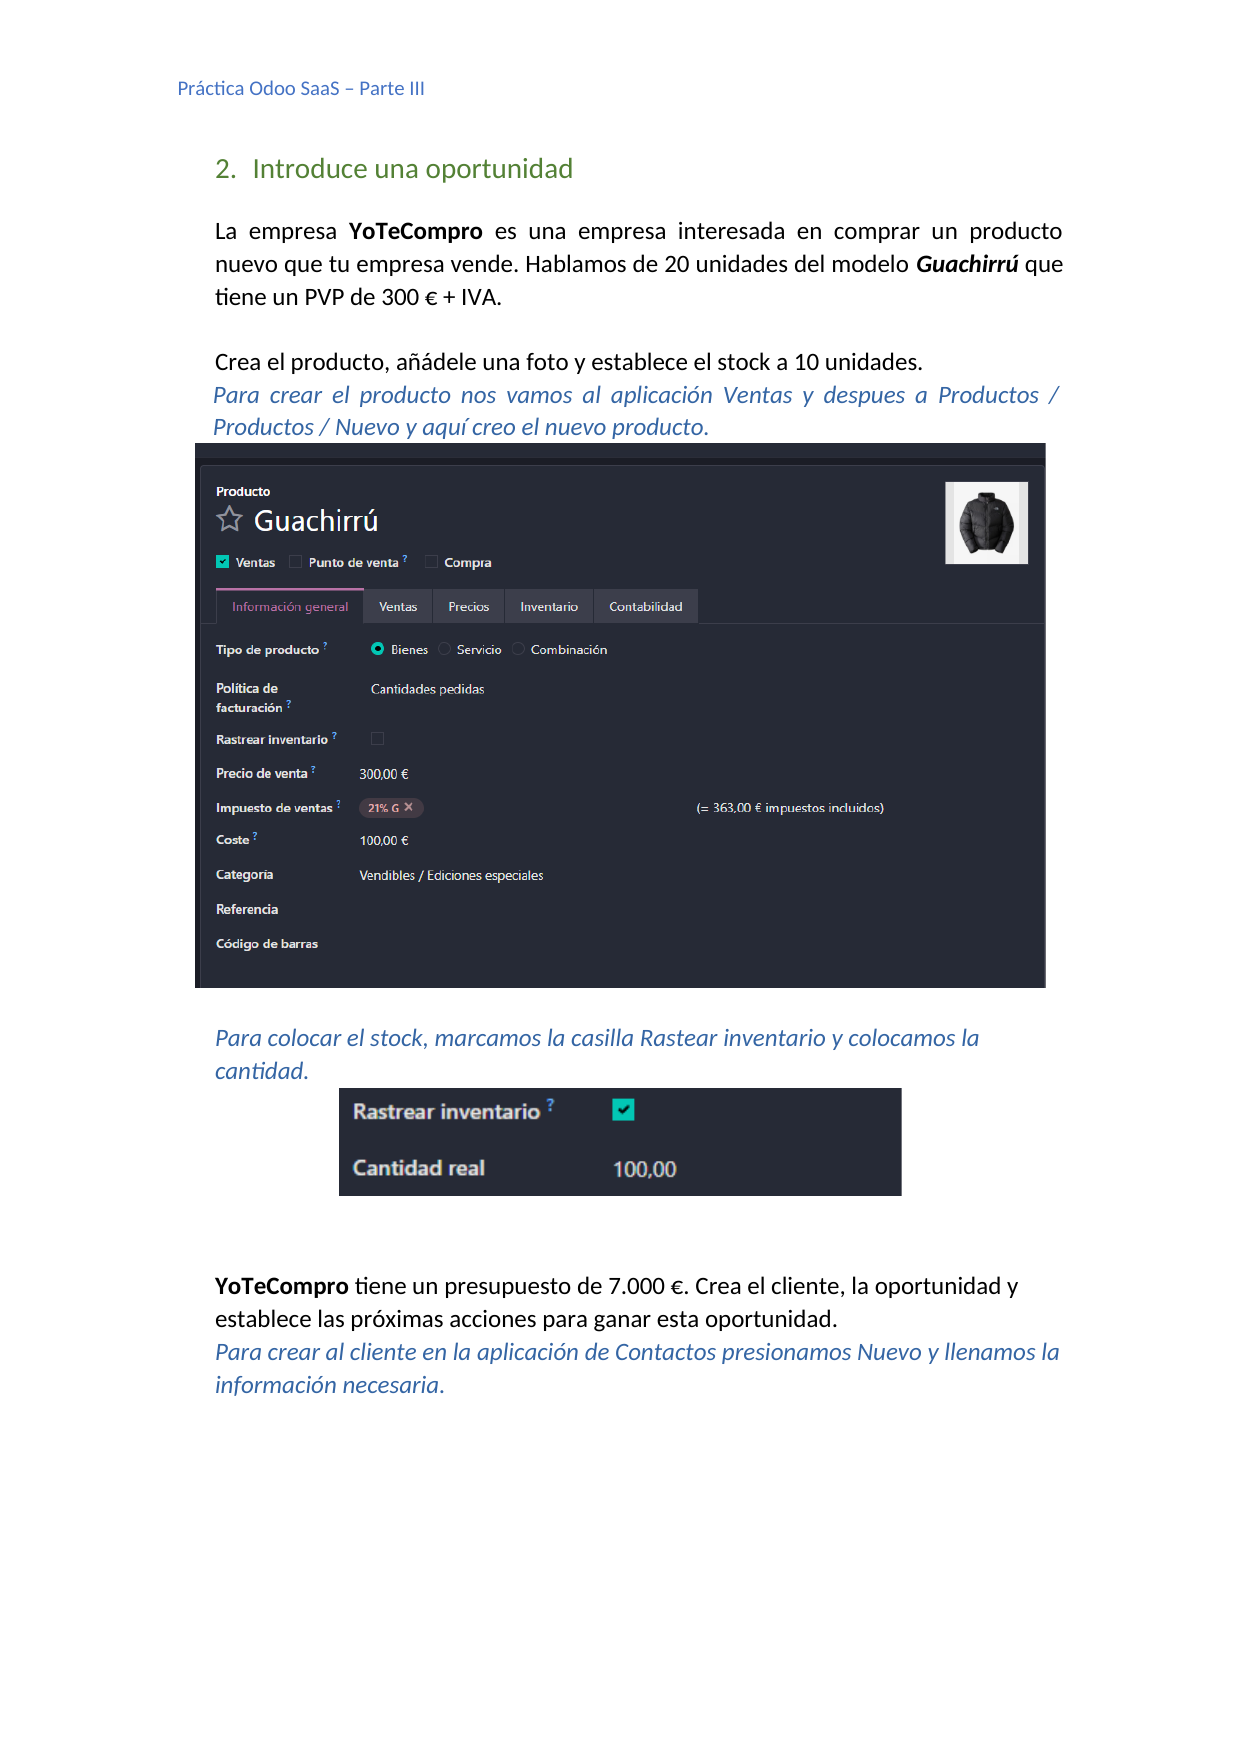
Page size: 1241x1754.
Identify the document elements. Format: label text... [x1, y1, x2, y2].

subtitle Para crear al cliente en la aplicación de Contactos presionamos Nuevo y llenamos la información necesaria. [215, 1336, 1063, 1399]
subtitle Para colocar el stock, marcamos la casilla Rastear inventario y colocamos la cantidad. [215, 1022, 1063, 1086]
subtitle La empresa YoTeCompro es una empresa interesada en comprar un producto nuevo que tu empresa vende. Hablamos de 20 unidades del modelo Guachirrú que tiene un PVP de 300 € + IVA. [215, 215, 1063, 311]
picture [195, 443, 1046, 988]
picture [339, 1088, 902, 1196]
text Para crear el producto nos vamos al aplicación Ventas y despues a Productos / Productos / Nuevo y aquí creo el nuevo producto. [213, 379, 1063, 442]
subtitle Introduce una oportunidad [215, 150, 1063, 186]
subtitle Crea el producto, añádele una foto y establece el stock a 10 unidades. [215, 346, 1063, 377]
subtitle YoTeCompro tiene un presupuesto de 7.000 €. Crea el cliente, la oportunidad y establece las próximas acciones para ganar esta oportunidad. [215, 1270, 1063, 1333]
